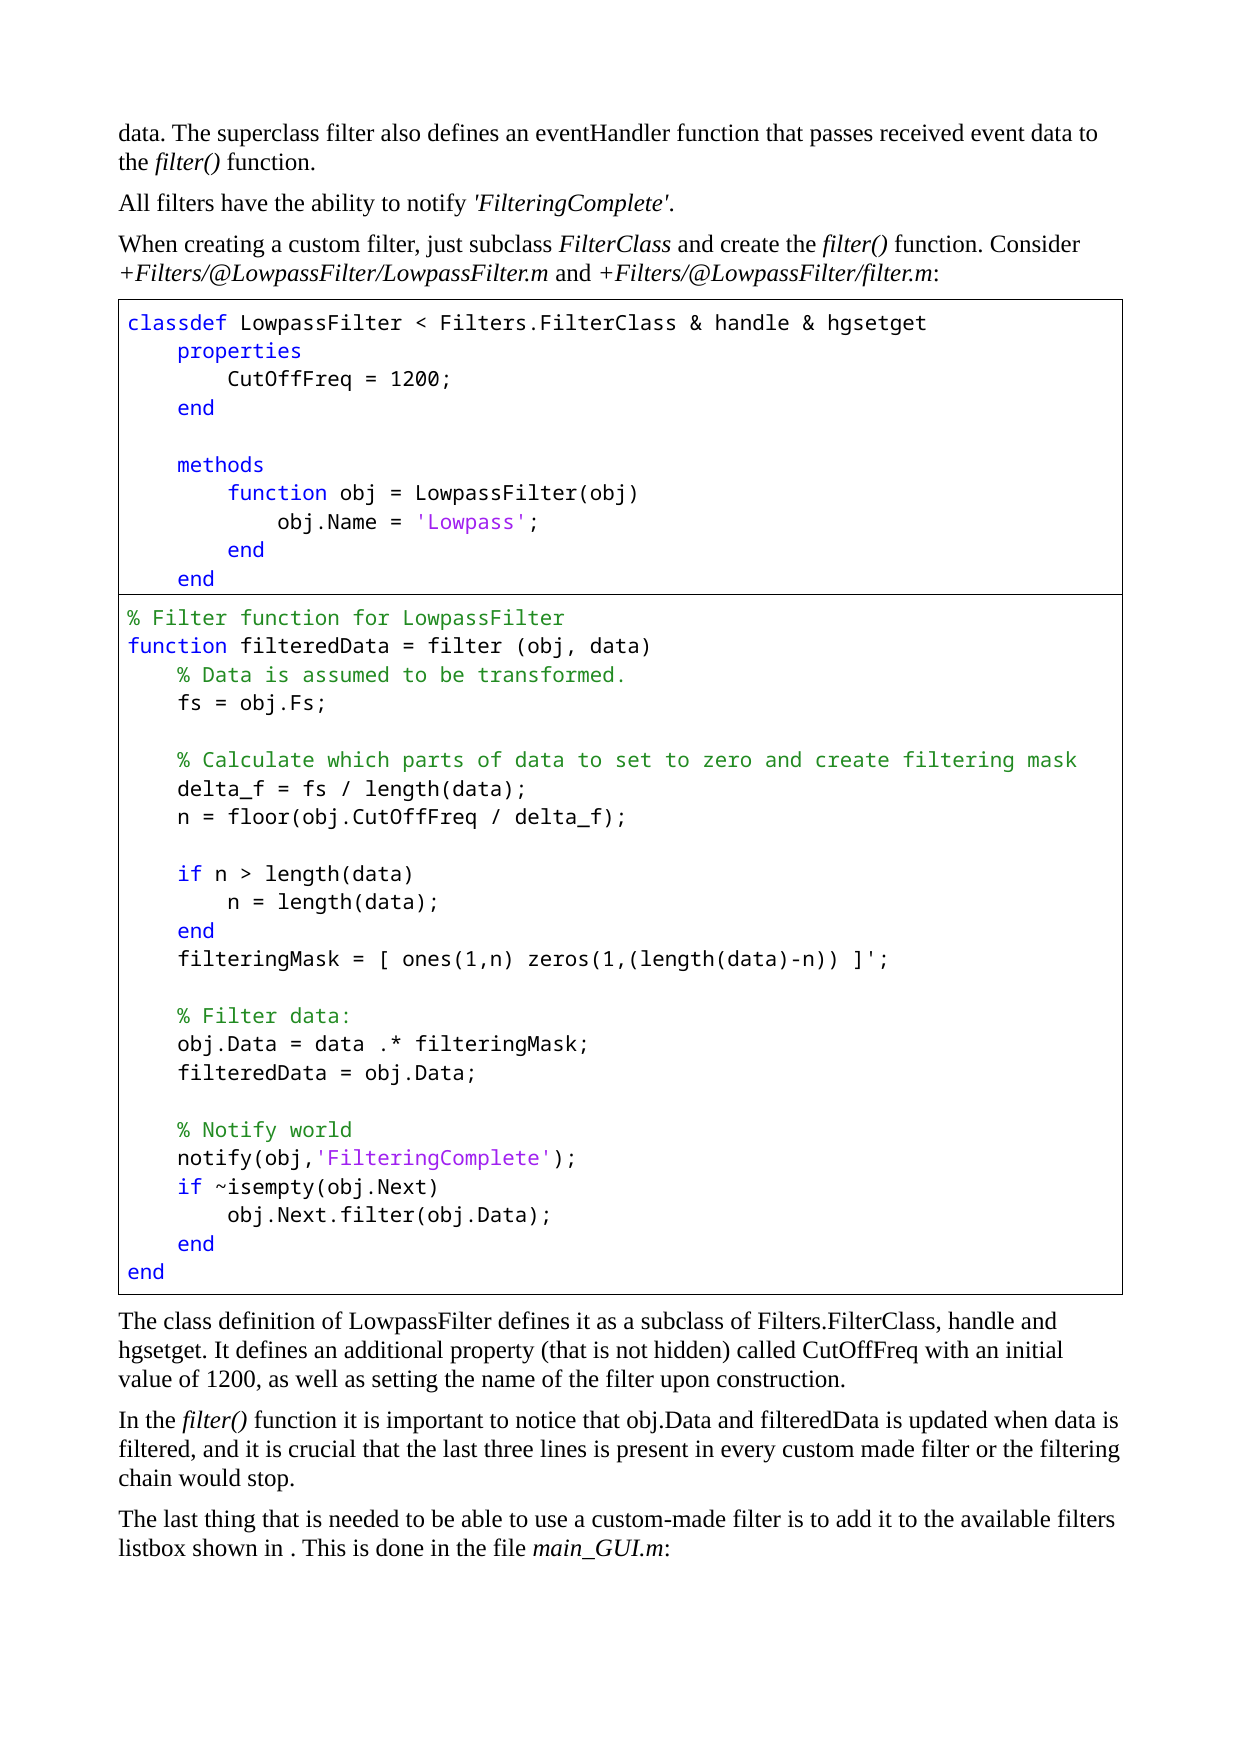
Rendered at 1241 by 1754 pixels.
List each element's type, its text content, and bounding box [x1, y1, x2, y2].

text end [127, 393, 1113, 421]
text The last thing that is needed to be able to use a custom-made filter is to add it to the available filters listbox shown in . This is done in the file main_GUI.m: [118, 1504, 1122, 1561]
text The class definition of LowpassFilter defines it as a subclass of Filters.FilterClass, handle and hgsetget. It defines an additional property (that is not hidden) called CutOffFreq with an initial value of 1200, as well as setting the name of the filter upon construction. [118, 1295, 1122, 1393]
text end [127, 1229, 1113, 1257]
text obj.Next.filter(obj.Data); [127, 1200, 1113, 1229]
text % Notify world [127, 1115, 1113, 1143]
text % Filter data: [127, 1001, 1113, 1029]
text filteringMask = [ ones(1,n) zeros(1,(length(data)-n)) ]'; [127, 944, 1113, 973]
text obj.Data = data .* filteringMask; [127, 1029, 1113, 1058]
text obj.Name = 'Lowpass'; [127, 507, 1113, 535]
text if ~isempty(obj.Next) [127, 1172, 1113, 1200]
text methods [127, 450, 1113, 478]
text fs = obj.Fs; [127, 688, 1113, 717]
text When creating a custom filter, just subclass FilterClass and create the filter() function. Consider +Filters/@LowpassFilter/LowpassFilter.m and +Filters/@LowpassFilter/filter.m: [118, 229, 1122, 287]
text delta_f = fs / length(data); [127, 774, 1113, 802]
text In the filter() function it is important to notice that obj.Data and filteredData is updated when data is filtered, and it is crucial that the last three lines is present in every custom made filter or the filtering chain would stop. [118, 1405, 1122, 1491]
text end [127, 564, 1113, 592]
text % Filter function for LowpassFilter [127, 603, 1113, 631]
text % Calculate which parts of data to set to zero and create filtering mask [127, 745, 1113, 774]
text n = floor(obj.CutOffFreq / delta_f); [127, 802, 1113, 831]
text function filteredData = filter (obj, data) [127, 631, 1113, 660]
text end [127, 1257, 1113, 1286]
text CutOffFreq = 1200; [127, 364, 1113, 393]
text filteredData = obj.Data; [127, 1058, 1113, 1086]
text if n > length(data) [127, 859, 1113, 887]
text [119, 595, 1122, 1294]
text properties [127, 336, 1113, 364]
text end [127, 916, 1113, 944]
text notify(obj,'FilteringComplete'); [127, 1143, 1113, 1172]
text classdef LowpassFilter < Filters.FilterClass & handle & hgsetget [127, 308, 1113, 336]
text end [127, 535, 1113, 564]
text data. The superclass filter also defines an eventHandler function that passes received event data to the filter() function. [118, 118, 1122, 176]
text All filters have the ability to notify 'FilteringComplete'. [118, 188, 1122, 217]
text % Data is assumed to be transformed. [127, 660, 1113, 688]
text n = length(data); [127, 887, 1113, 916]
text [119, 300, 1122, 594]
text function obj = LowpassFilter(obj) [127, 478, 1113, 507]
